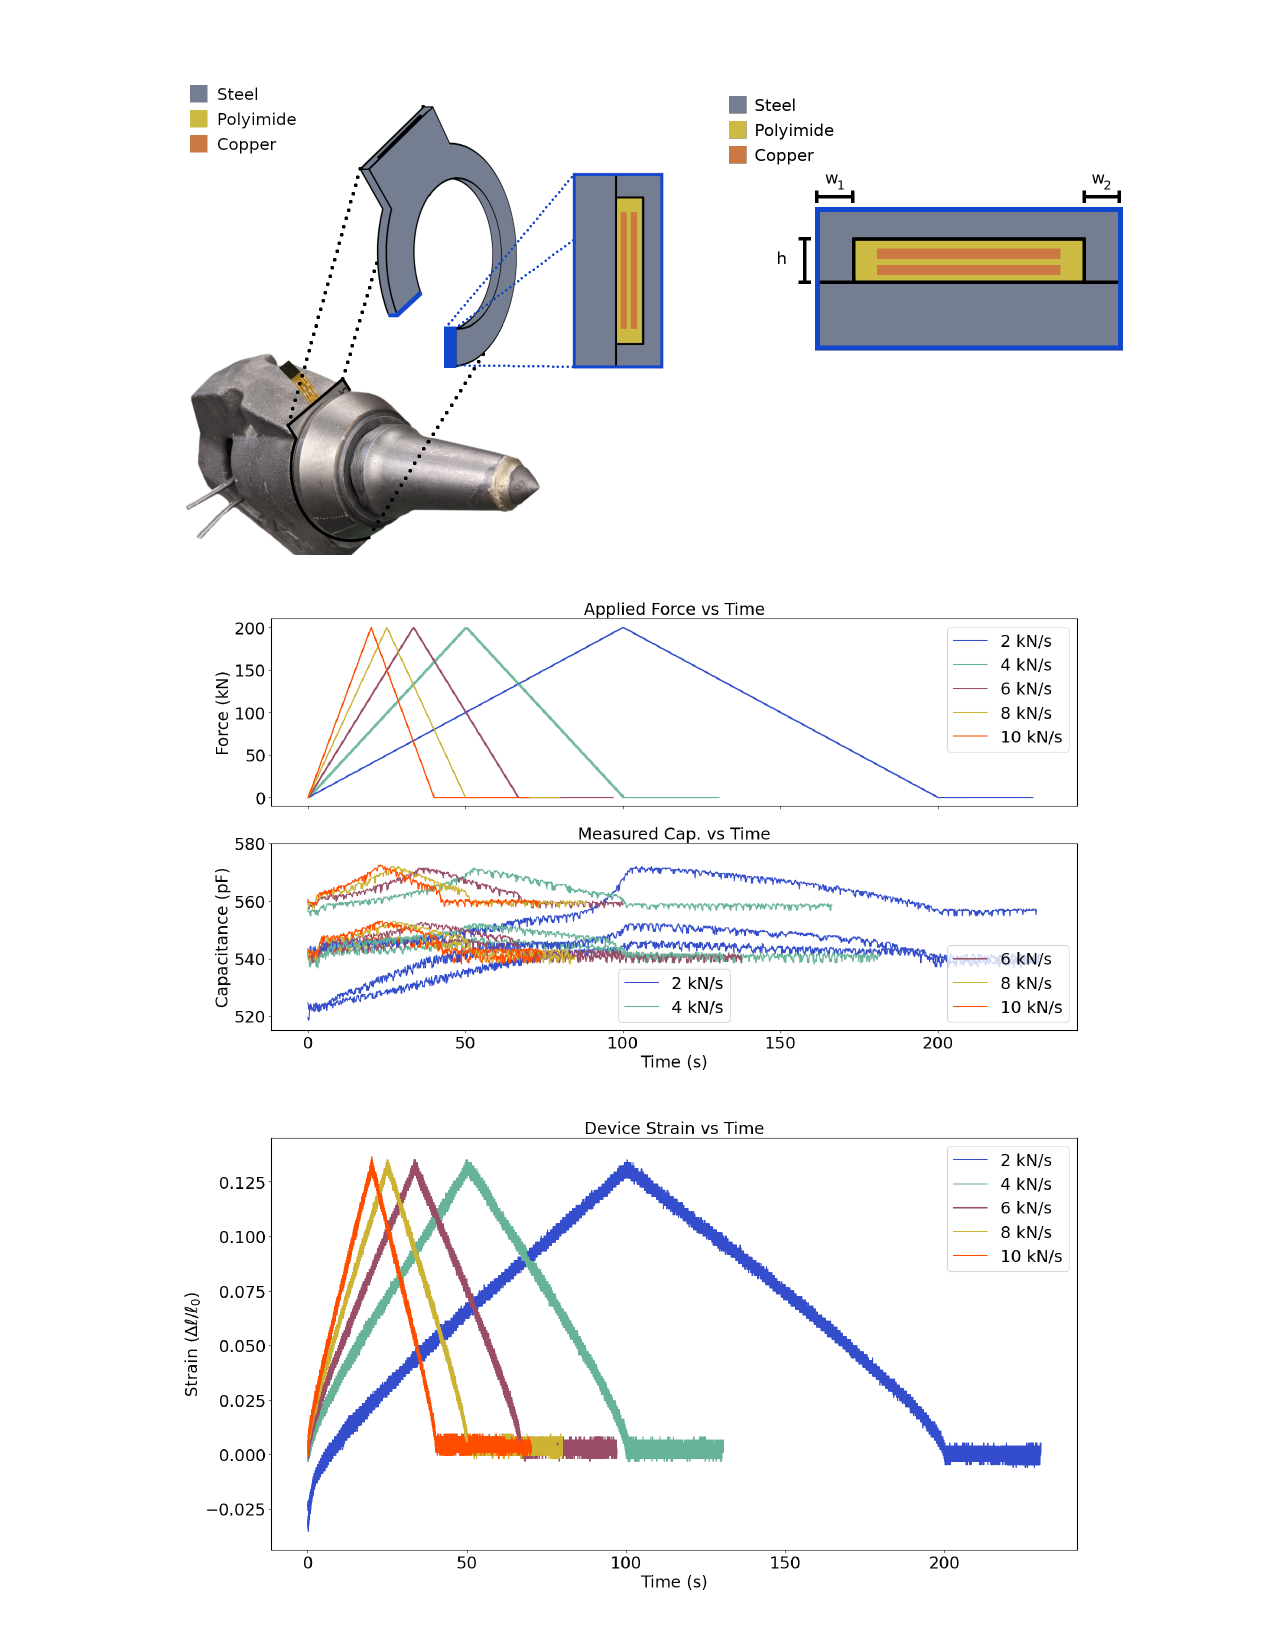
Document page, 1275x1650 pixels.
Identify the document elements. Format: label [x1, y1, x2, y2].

picture [712, 79, 1225, 420]
picture [141, 68, 1181, 1609]
